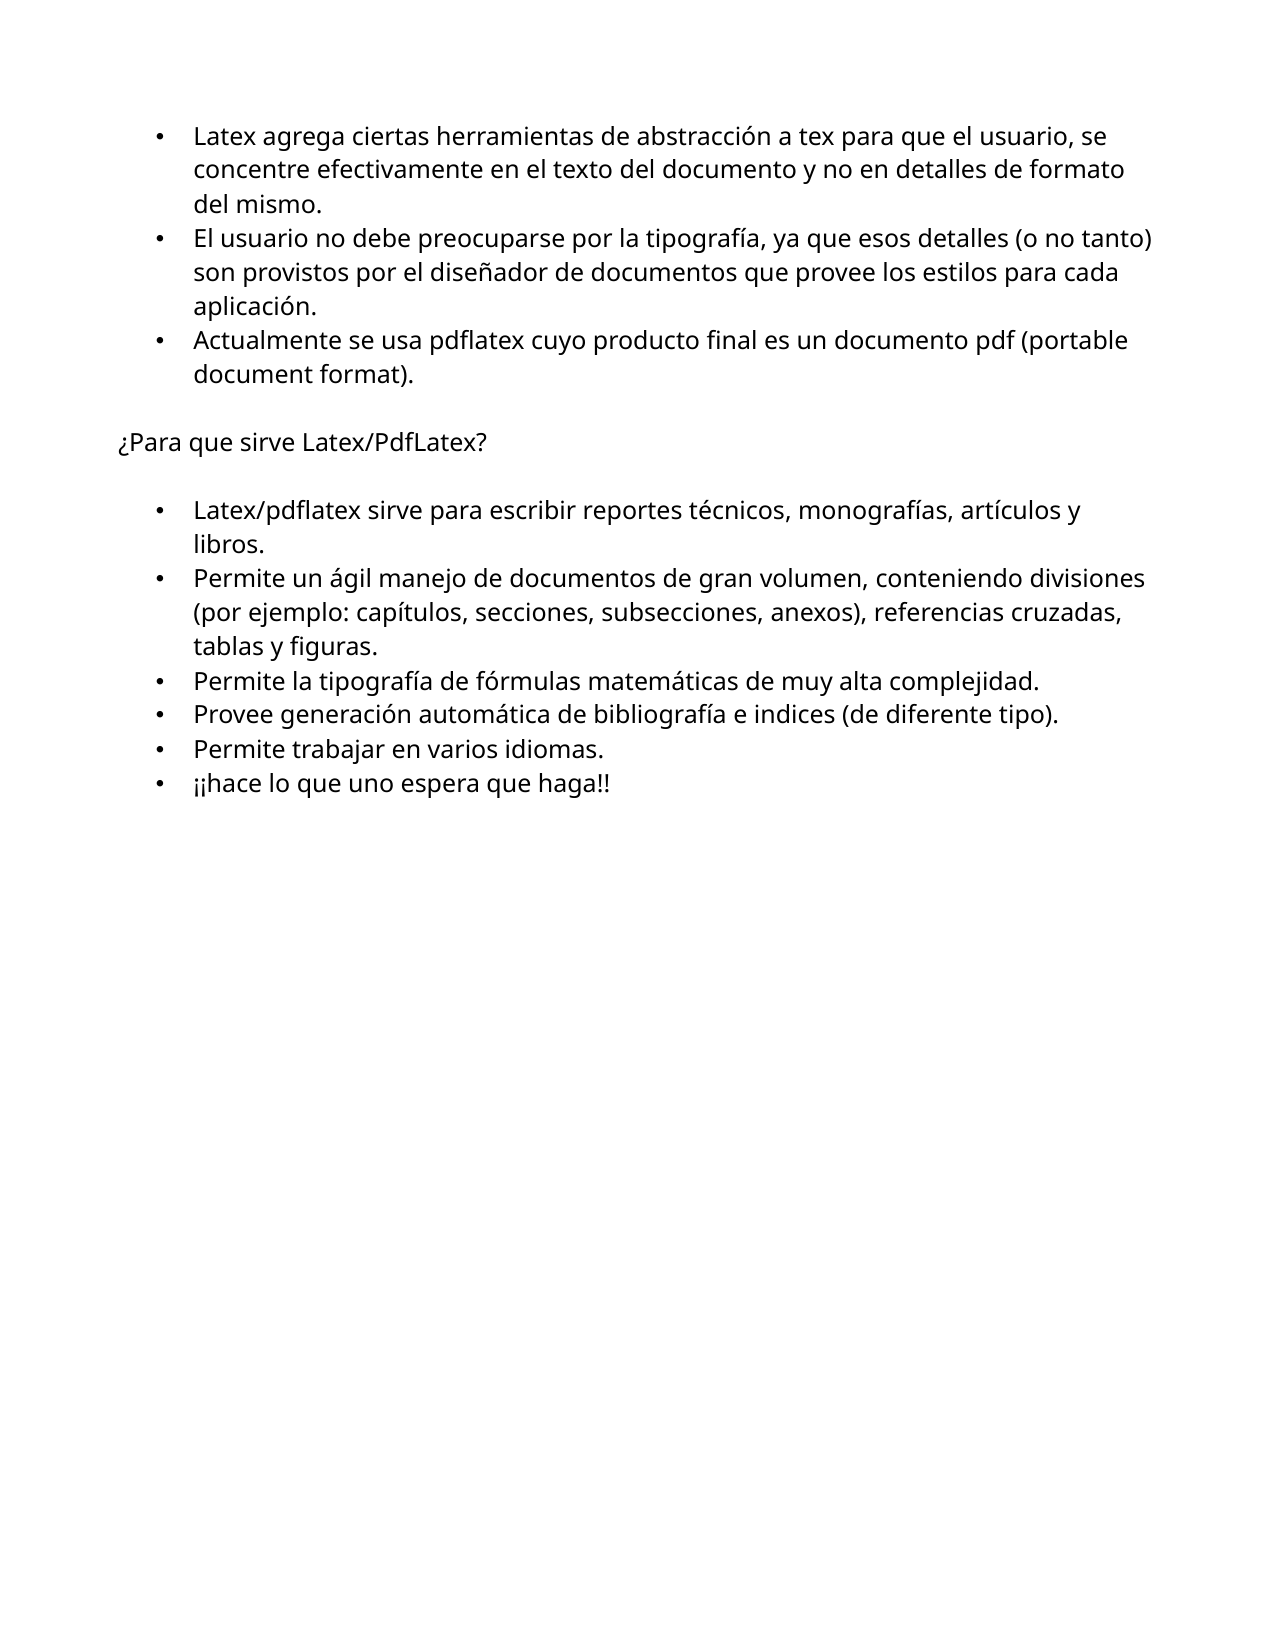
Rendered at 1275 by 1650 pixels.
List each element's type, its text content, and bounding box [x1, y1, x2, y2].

list Permite trabajar en varios idiomas. [156, 731, 1157, 765]
text ¿Para que sirve Latex/PdfLatex? [118, 425, 1157, 459]
list Provee generación automática de bibliografía e indices (de diferente tipo). [156, 697, 1157, 731]
list Actualmente se usa pdflatex cuyo producto final es un documento pdf (portable document format). [156, 322, 1157, 391]
list Permite la tipografía de fórmulas matemáticas de muy alta complejidad. [156, 663, 1157, 697]
list Latex/pdflatex sirve para escribir reportes técnicos, monografías, artículos y libros. [156, 493, 1157, 561]
list ¡¡hace lo que uno espera que haga!! [156, 765, 1157, 799]
list El usuario no debe preocuparse por la tipografía, ya que esos detalles (o no tanto) son provistos por el diseñador de documentos que provee los estilos para cada aplicación. [156, 220, 1157, 322]
list Latex agrega ciertas herramientas de abstracción a tex para que el usuario, se concentre efectivamente en el texto del documento y no en detalles de formato del mismo. [156, 118, 1157, 220]
list Permite un ágil manejo de documentos de gran volumen, conteniendo divisiones (por ejemplo: capítulos, secciones, subsecciones, anexos), referencias cruzadas, tablas y figuras. [156, 561, 1157, 663]
